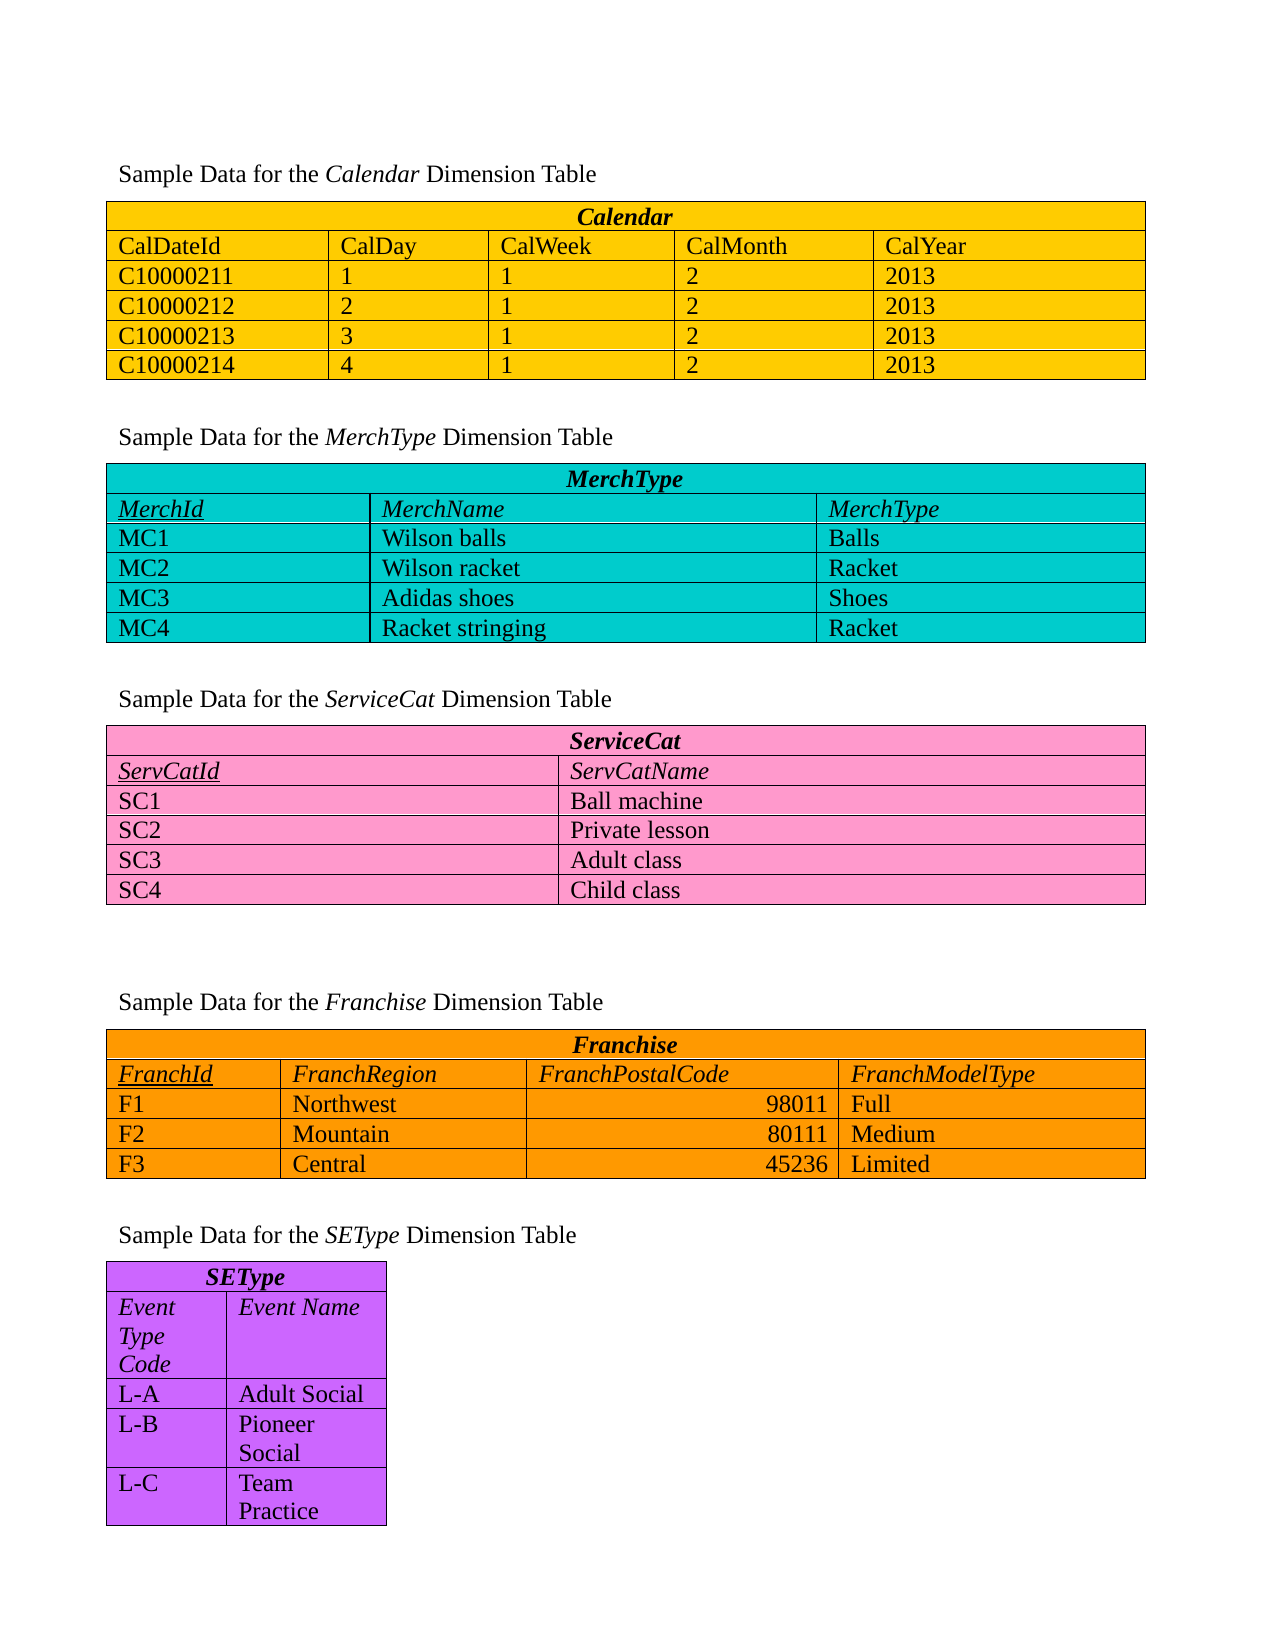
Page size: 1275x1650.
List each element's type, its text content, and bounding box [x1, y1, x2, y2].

table_cell 2013 [874, 351, 1145, 379]
table_cell 1 [489, 351, 674, 379]
table_cell ServCatName [559, 756, 1145, 785]
table_header MerchType [107, 464, 1145, 493]
table_cell Limited [839, 1149, 1145, 1178]
table_cell 2 [675, 291, 873, 320]
table_cell SC3 [107, 845, 558, 874]
table_cell FranchPostalCode [527, 1060, 838, 1088]
table_cell C10000212 [107, 291, 328, 320]
table_cell MC1 [107, 524, 369, 552]
table_cell Medium [839, 1119, 1145, 1148]
table_cell L-B [107, 1409, 226, 1467]
table_cell Wilson balls [371, 524, 816, 552]
table_cell Full [839, 1089, 1145, 1118]
table_cell Team Practice [227, 1468, 386, 1525]
title Sample Data for the ServiceCat Dimension Table [118, 684, 1157, 713]
table_cell Ball machine [559, 786, 1145, 814]
table_cell F3 [107, 1149, 280, 1178]
table_cell MC4 [107, 613, 369, 642]
table_cell FranchModelType [839, 1060, 1145, 1088]
table_cell F1 [107, 1089, 280, 1118]
table_cell Child class [559, 875, 1145, 904]
title Sample Data for the MerchType Dimension Table [118, 422, 1157, 450]
table_cell L-A [107, 1379, 226, 1408]
table_cell 2 [675, 261, 873, 290]
table_cell C10000214 [107, 351, 328, 379]
table_cell Private lesson [559, 816, 1145, 844]
table_cell Adult class [559, 845, 1145, 874]
table_cell MerchId [107, 494, 369, 522]
table_cell 98011 [527, 1089, 838, 1118]
table_cell FranchRegion [281, 1060, 526, 1088]
table_cell 2 [329, 291, 488, 320]
table_cell CalYear [874, 231, 1145, 260]
table_cell 2013 [874, 261, 1145, 290]
table_cell SC2 [107, 816, 558, 844]
table_cell Central [281, 1149, 526, 1178]
table_cell CalWeek [489, 231, 674, 260]
table_cell MC3 [107, 583, 369, 612]
title Sample Data for the SEType Dimension Table [118, 1220, 1157, 1249]
table_header SEType [107, 1262, 386, 1291]
table_cell 80111 [527, 1119, 838, 1148]
table_cell 2 [675, 321, 873, 349]
table_cell Mountain [281, 1119, 526, 1148]
table_cell Pioneer Social [227, 1409, 386, 1467]
table_cell MerchType [817, 494, 1145, 522]
title Sample Data for the Calendar Dimension Table [118, 159, 1157, 188]
table_cell 2013 [874, 321, 1145, 349]
table_cell 1 [489, 261, 674, 290]
table_cell MC2 [107, 553, 369, 582]
table_header Calendar [107, 202, 1145, 230]
table_cell Event Name [227, 1292, 386, 1378]
title Sample Data for the Franchise Dimension Table [118, 987, 1157, 1016]
table_cell FranchId [107, 1060, 280, 1088]
table_cell 2013 [874, 291, 1145, 320]
table_cell 4 [329, 351, 488, 379]
table_cell Adidas shoes [371, 583, 816, 612]
table_cell SC1 [107, 786, 558, 814]
table_cell 1 [329, 261, 488, 290]
table_cell Event Type Code [107, 1292, 226, 1378]
table_cell Northwest [281, 1089, 526, 1118]
table_cell Shoes [817, 583, 1145, 612]
table_cell CalDateId [107, 231, 328, 260]
table_header ServiceCat [107, 726, 1145, 755]
table_cell Adult Social [227, 1379, 386, 1408]
table_cell Racket stringing [371, 613, 816, 642]
table_cell 1 [489, 291, 674, 320]
table_header Franchise [107, 1030, 1145, 1058]
table_cell 3 [329, 321, 488, 349]
table_cell CalMonth [675, 231, 873, 260]
table_cell C10000213 [107, 321, 328, 349]
table_cell SC4 [107, 875, 558, 904]
table_cell Racket [817, 613, 1145, 642]
table_cell Racket [817, 553, 1145, 582]
table_cell CalDay [329, 231, 488, 260]
table_cell 2 [675, 351, 873, 379]
table_cell L-C [107, 1468, 226, 1525]
table_cell 45236 [527, 1149, 838, 1178]
table_cell C10000211 [107, 261, 328, 290]
table_cell F2 [107, 1119, 280, 1148]
table_cell ServCatId [107, 756, 558, 785]
table_cell 1 [489, 321, 674, 349]
table_cell MerchName [371, 494, 816, 522]
table_cell Wilson racket [371, 553, 816, 582]
table_cell Balls [817, 524, 1145, 552]
